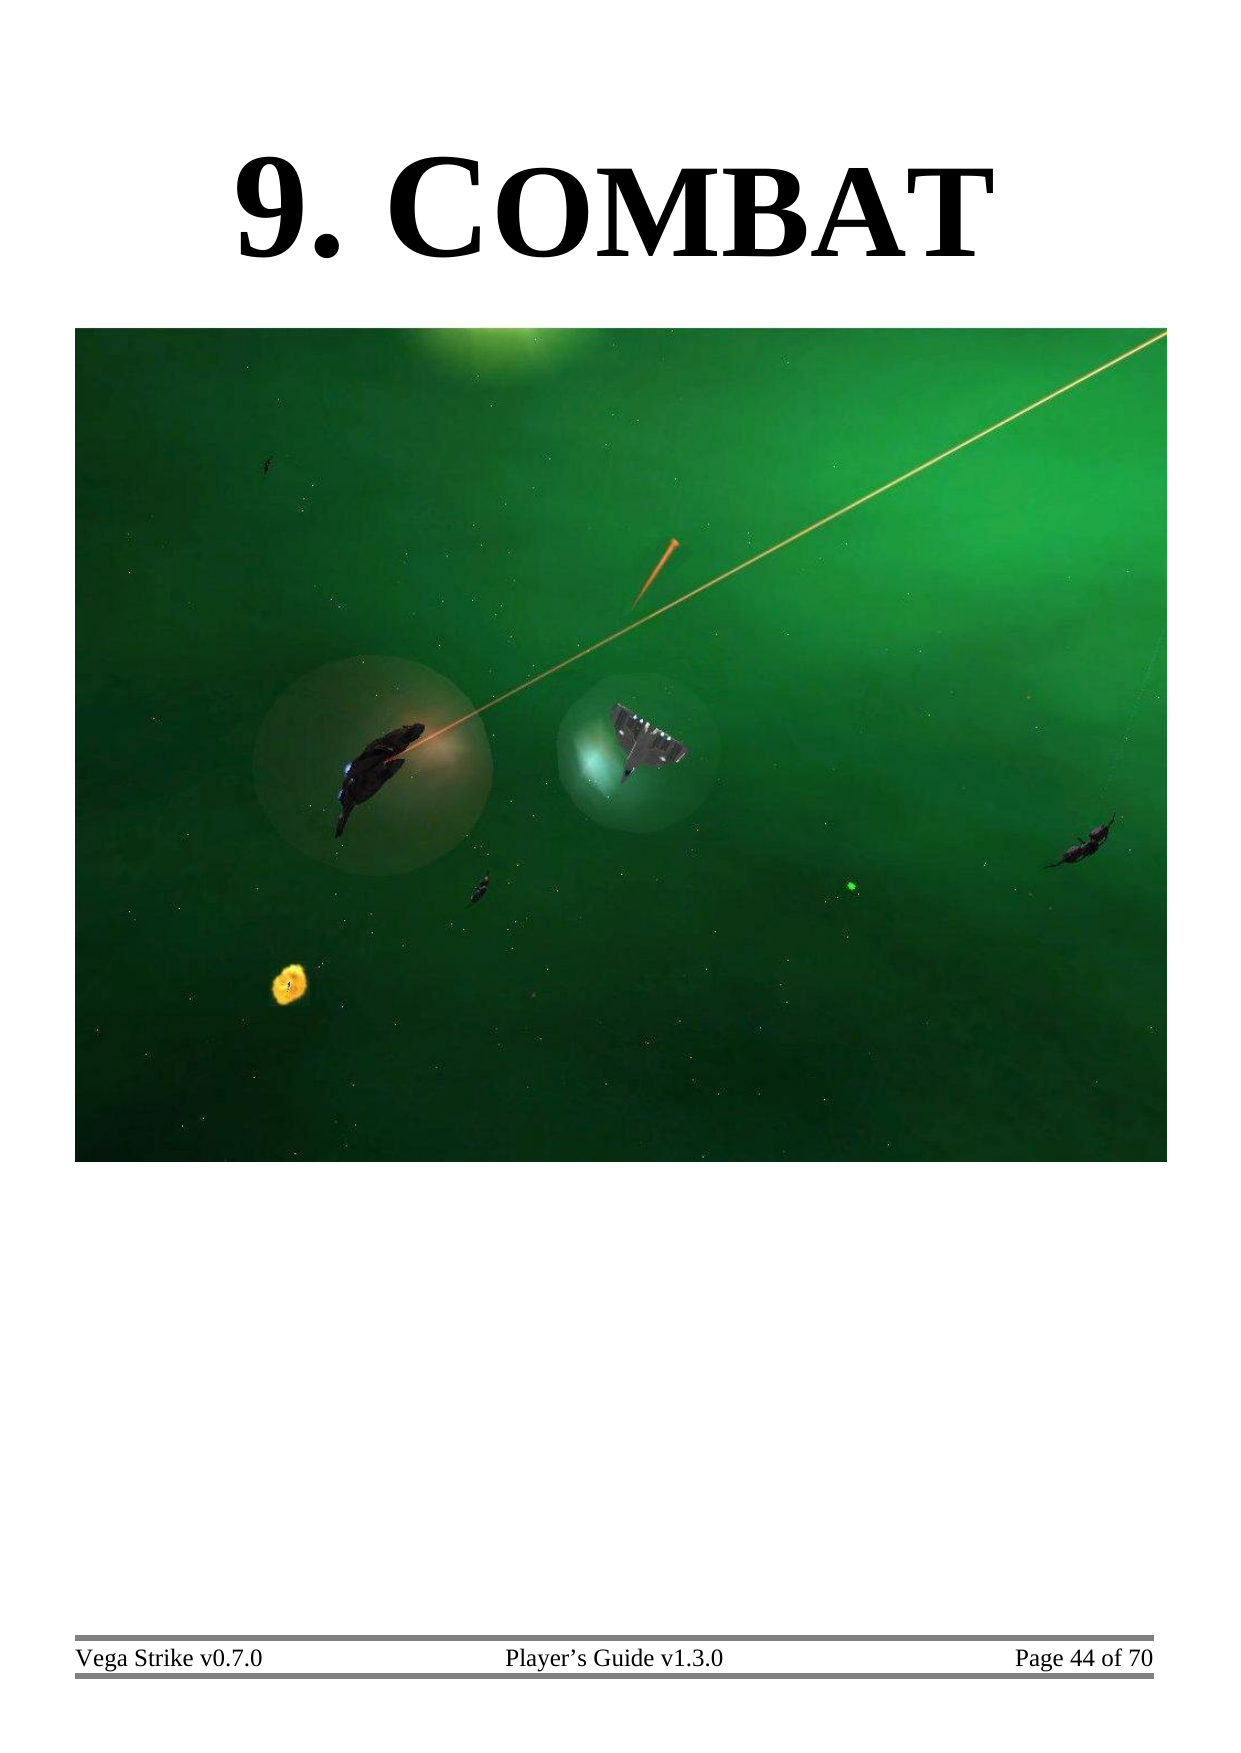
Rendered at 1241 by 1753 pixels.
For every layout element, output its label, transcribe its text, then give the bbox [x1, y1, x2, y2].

picture [75, 327, 1167, 1162]
subtitle 9. COMBAT [75, 117, 1154, 327]
